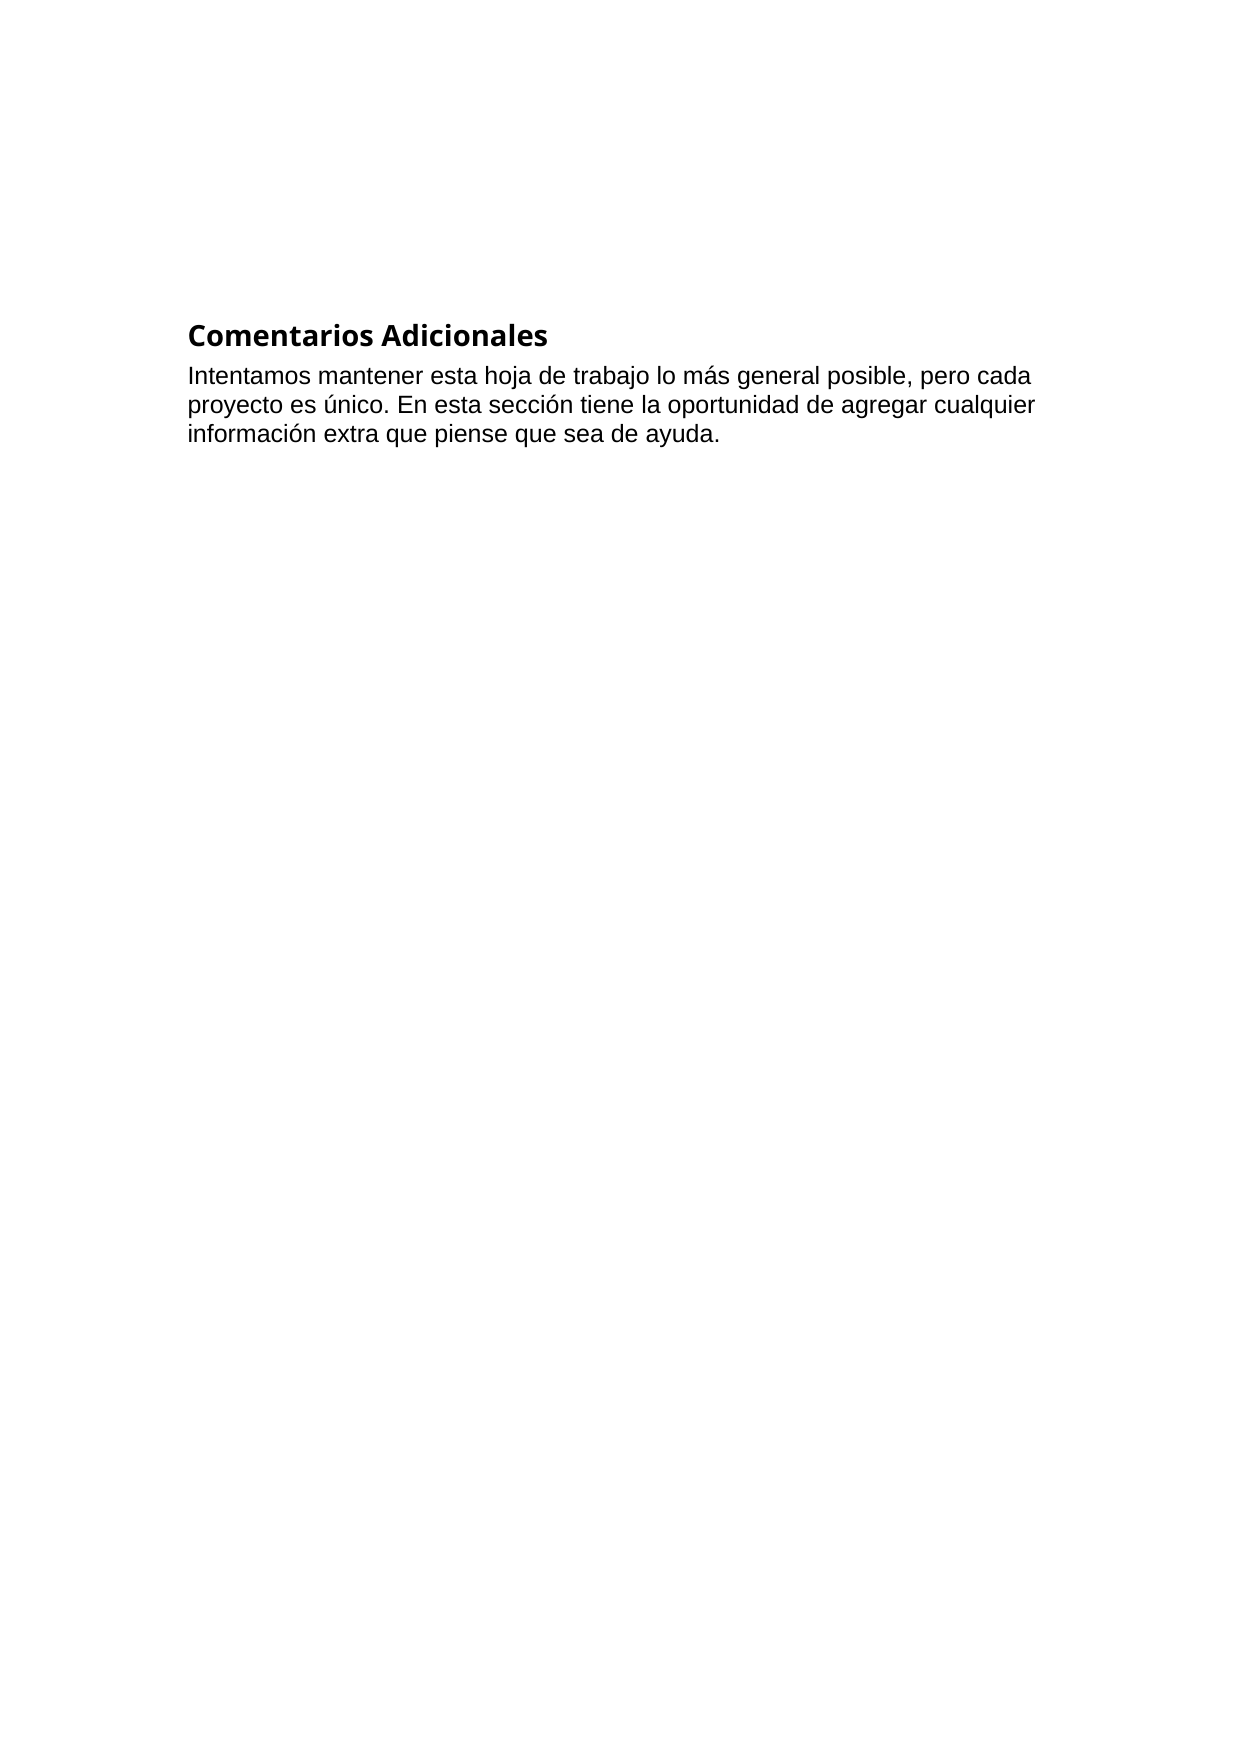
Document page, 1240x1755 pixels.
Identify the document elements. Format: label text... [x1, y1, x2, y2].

text Comentarios Adicionales [187, 315, 1052, 355]
text Intentamos mantener esta hoja de trabajo lo más general posible, pero cada proyecto es único. En esta sección tiene la oportunidad de agregar cualquier información extra que piense que sea de ayuda. [187, 361, 1052, 448]
